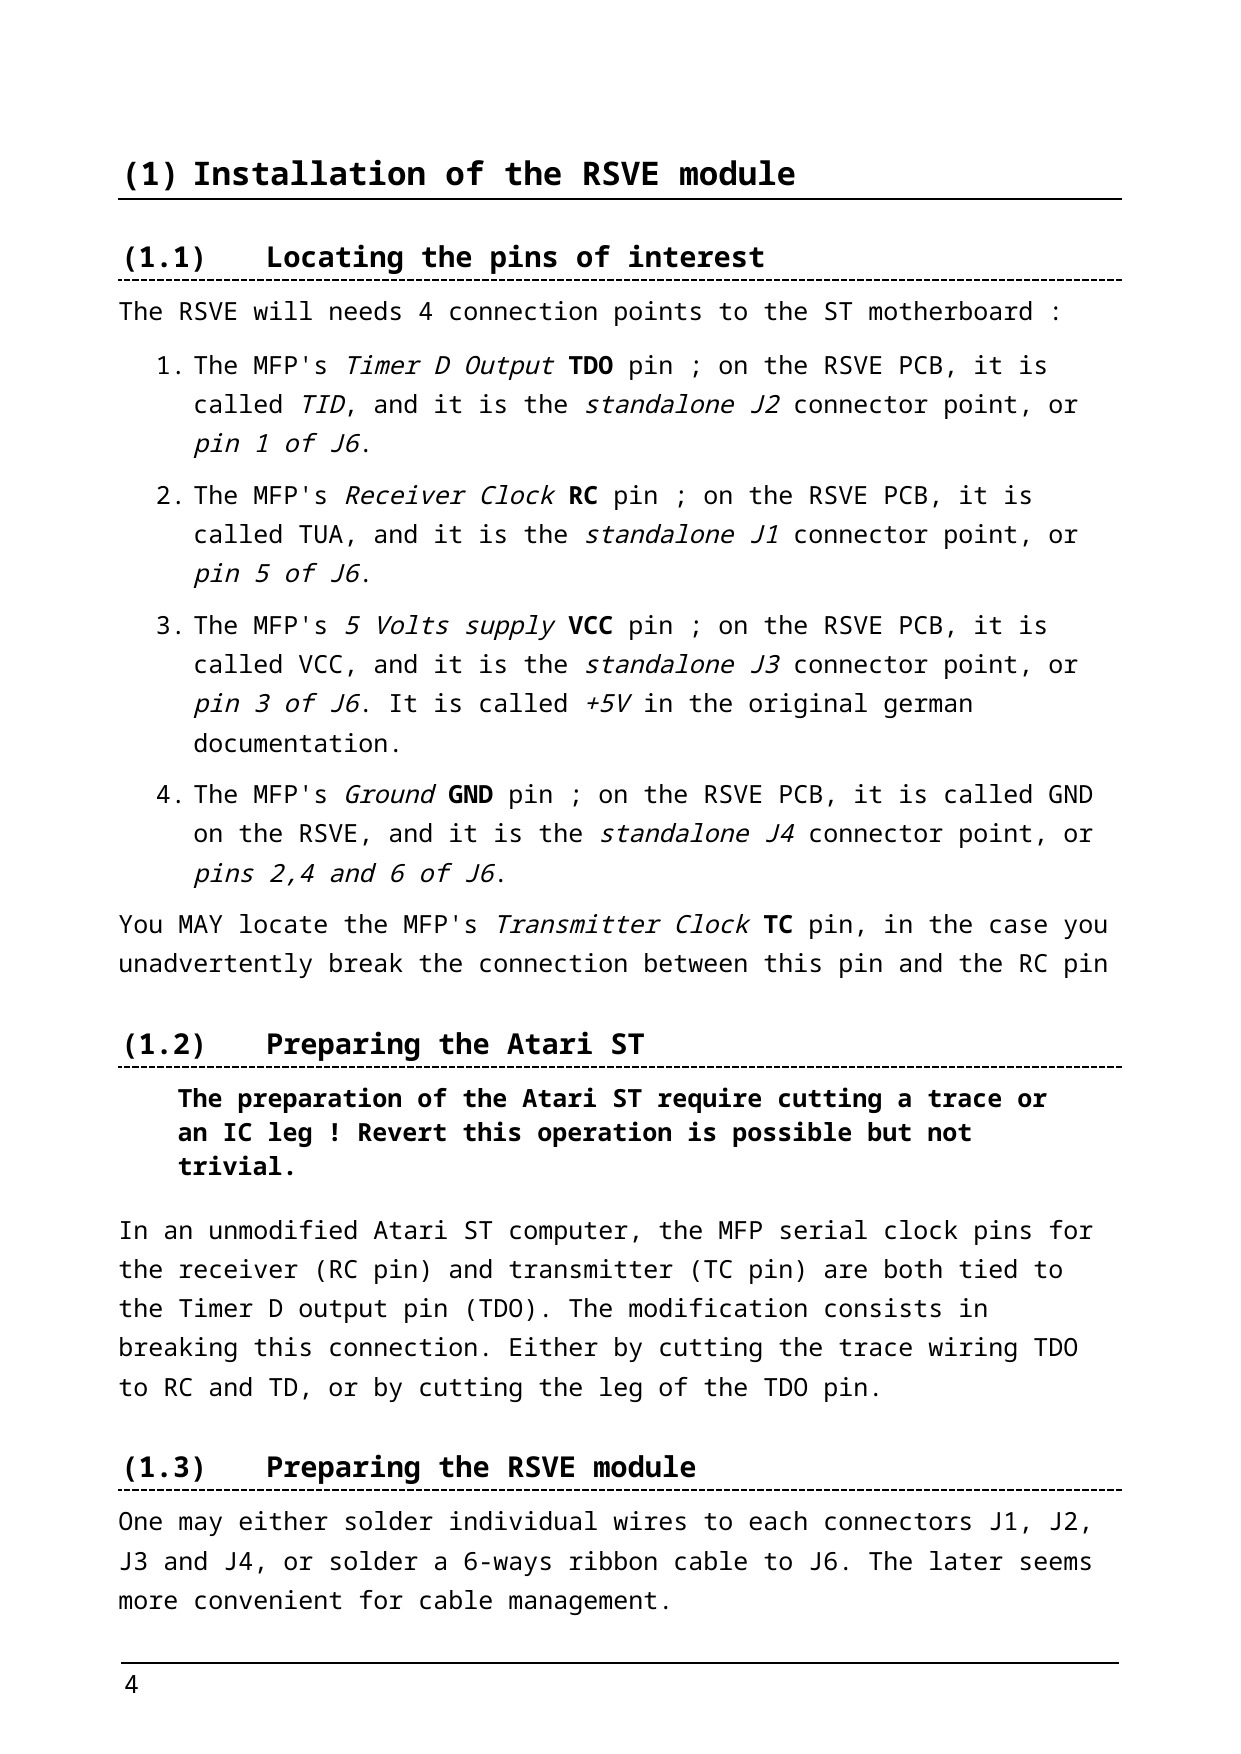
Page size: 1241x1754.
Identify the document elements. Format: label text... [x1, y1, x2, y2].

list The MFP's 5 Volts supply VCC pin ; on the RSVE PCB, it is called VCC, and it is the standalone J3 connector point, or pin 3 of J6. It is called +5V in the original german documentation. [156, 608, 1122, 759]
text In an unmodified Atari ST computer, the MFP serial clock pins for the receiver (RC pin) and transmitter (TC pin) are both tied to the Timer D output pin (TDO). The modification consists in breaking this connection. Either by cutting the trace wiring TDO to RC and TD, or by cutting the leg of the TDO pin. [118, 1212, 1122, 1403]
list The MFP's Timer D Output TDO pin ; on the RSVE PCB, it is called TID, and it is the standalone J2 connector point, or pin 1 of J6. [156, 348, 1122, 460]
list The MFP's Receiver Clock RC pin ; on the RSVE PCB, it is called TUA, and it is the standalone J1 connector point, or pin 5 of J6. [156, 478, 1122, 590]
subtitle Preparing the Atari ST [118, 1021, 1122, 1068]
subtitle Preparing the RSVE module [118, 1444, 1122, 1491]
subtitle Installation of the RSVE module [118, 148, 1122, 198]
text One may either solder individual wires to each connectors J1, J2, J3 and J4, or solder a 6-ways ribbon cable to J6. The later seems more convenient for cable management. [118, 1504, 1122, 1616]
list The MFP's Ground GND pin ; on the RSVE PCB, it is called GND on the RSVE, and it is the standalone J4 connector point, or pins 2,4 and 6 of J6. [156, 777, 1122, 889]
subtitle Locating the pins of interest [118, 234, 1122, 281]
text You MAY locate the MFP's Transmitter Clock TC pin, in the case you unadvertently break the connection between this pin and the RC pin [118, 907, 1122, 980]
text The preparation of the Atari ST require cutting a trace or an IC leg ! Revert this operation is possible but not trivial. [177, 1081, 1063, 1183]
text The RSVE will needs 4 connection points to the ST motherboard : [118, 294, 1122, 328]
